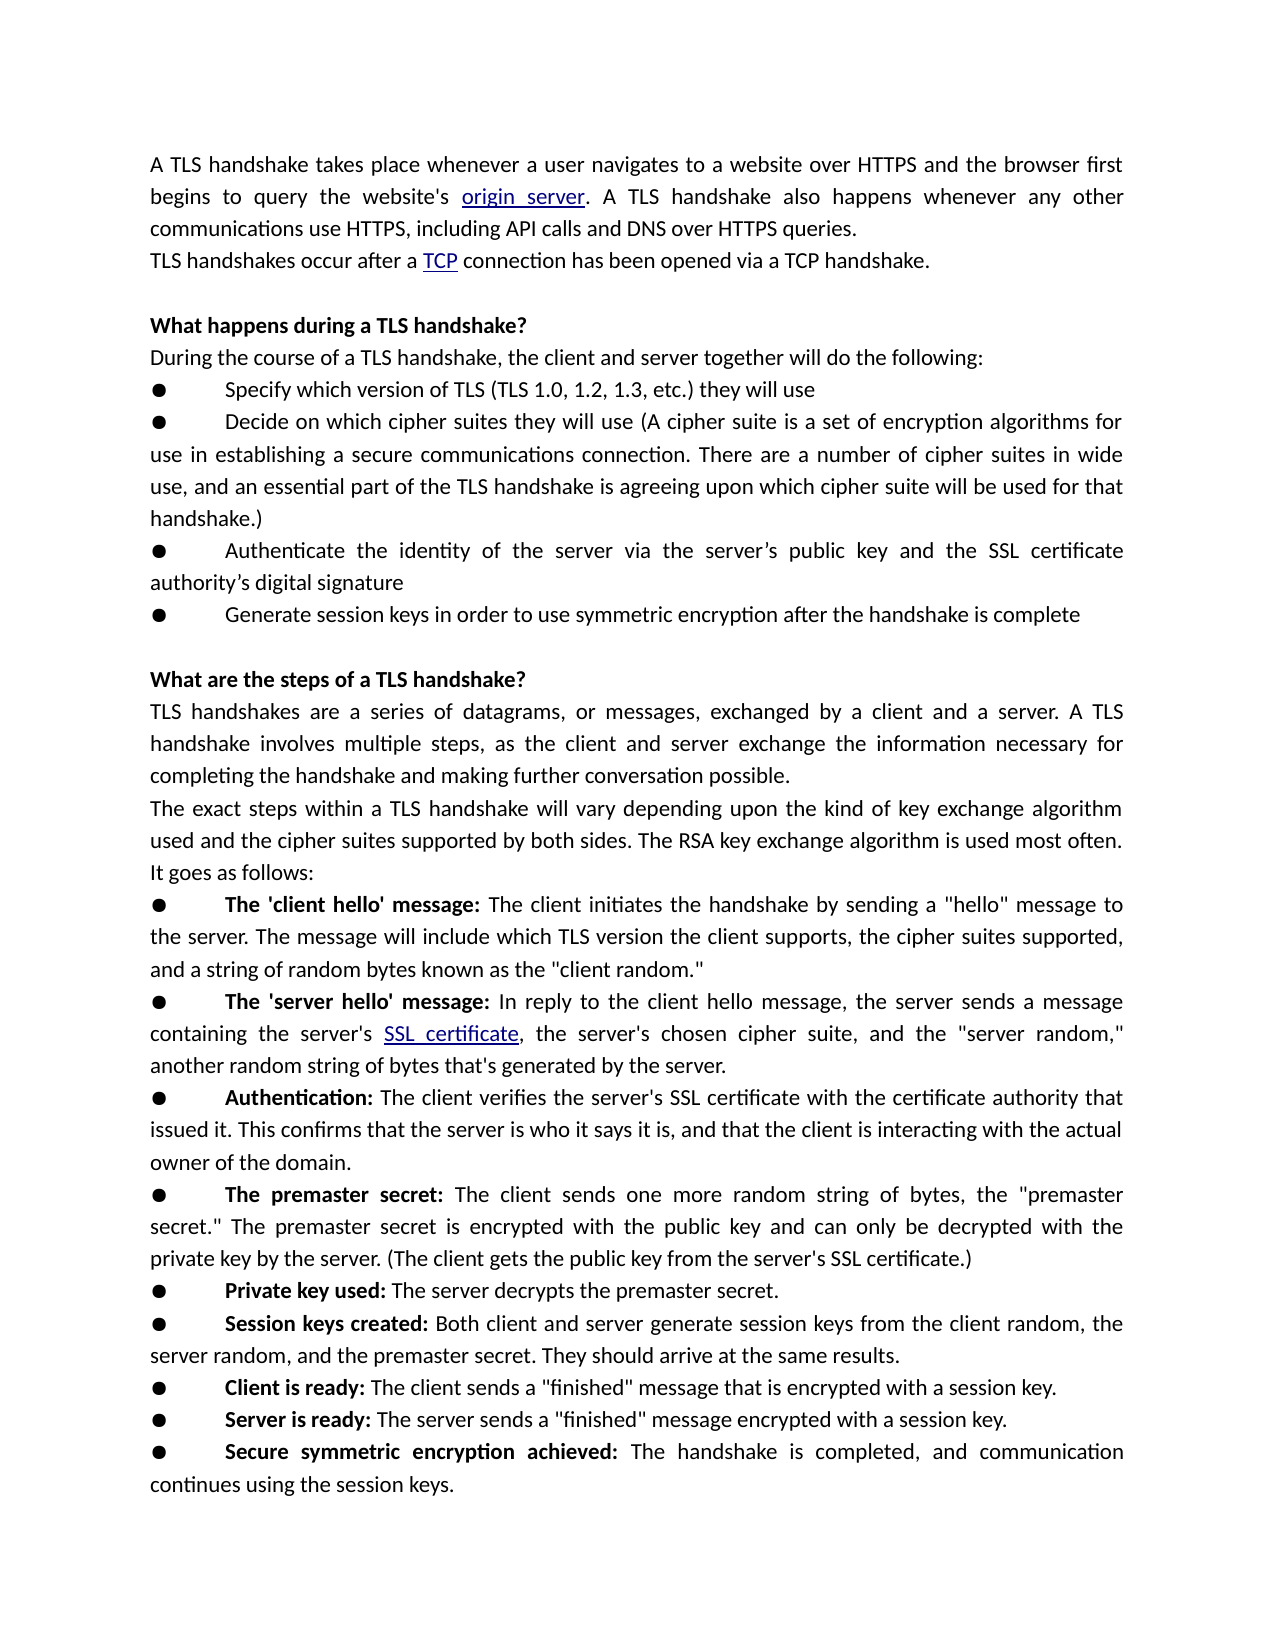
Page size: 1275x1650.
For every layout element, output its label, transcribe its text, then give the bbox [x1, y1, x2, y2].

list Secure symmetric encryption achieved: The handshake is completed, and communication continues using the session keys. [150, 1437, 1125, 1498]
list During the course of a TLS handshake, the client and server together will do the following: [150, 343, 1125, 371]
list TLS handshakes occur after a TCP connection has been opened via a TCP handshake. [150, 247, 1125, 274]
list The premaster secret: The client sends one more random string of bytes, the "premaster secret." The premaster secret is encrypted with the public key and can only be decrypted with the private key by the server. (The client gets the public key from the server's SSL certificate.) [150, 1180, 1125, 1272]
list Specify which version of TLS (TLS 1.0, 1.2, 1.3, etc.) they will use [150, 375, 1125, 403]
list Private key used: The server decrypts the premaster secret. [150, 1277, 1125, 1304]
list Generate session keys in order to use symmetric encryption after the handshake is complete [150, 601, 1125, 629]
list What are the steps of a TLS handshake? [150, 665, 1125, 693]
list The exact steps within a TLS handshake will vary depending upon the kind of key exchange algorithm used and the cipher suites supported by both sides. The RSA key exchange algorithm is used most often. It goes as follows: [150, 794, 1125, 886]
list Authenticate the identity of the server via the server’s public key and the SSL certificate authority’s digital signature [150, 536, 1125, 596]
list Session keys created: Both client and server generate session keys from the client random, the server random, and the premaster secret. They should arrive at the same results. [150, 1309, 1125, 1369]
list A TLS handshake takes place whenever a user navigates to a website over HTTPS and the browser first begins to query the website's origin server. A TLS handshake also happens whenever any other communications use HTTPS, including API calls and DNS over HTTPS queries. [150, 150, 1125, 242]
list Decide on which cipher suites they will use (A cipher suite is a set of encryption algorithms for use in establishing a secure communications connection. There are a number of cipher suites in wide use, and an essential part of the TLS handshake is agreeing upon which cipher suite will be used for that handshake.) [150, 407, 1125, 532]
list Client is ready: The client sends a "finished" message that is encrypted with a session key. [150, 1373, 1125, 1401]
list TLS handshakes are a series of datagrams, or messages, exchanged by a client and a server. A TLS handshake involves multiple steps, as the client and server exchange the information necessary for completing the handshake and making further conversation possible. [150, 697, 1125, 789]
list The 'server hello' message: In reply to the client hello message, the server sends a message containing the server's SSL certificate, the server's chosen cipher suite, and the "server random," another random string of bytes that's generated by the server. [150, 987, 1125, 1079]
list Server is ready: The server sends a "finished" message encrypted with a session key. [150, 1405, 1125, 1433]
list The 'client hello' message: The client initiates the handshake by sending a "hello" message to the server. The message will include which TLS version the client supports, the cipher suites supported, and a string of random bytes known as the "client random." [150, 890, 1125, 983]
list Authentication: The client verifies the server's SSL certificate with the certificate authority that issued it. This confirms that the server is who it says it is, and that the client is interacting with the actual owner of the domain. [150, 1083, 1125, 1176]
list What happens during a TLS handshake? [150, 311, 1125, 339]
